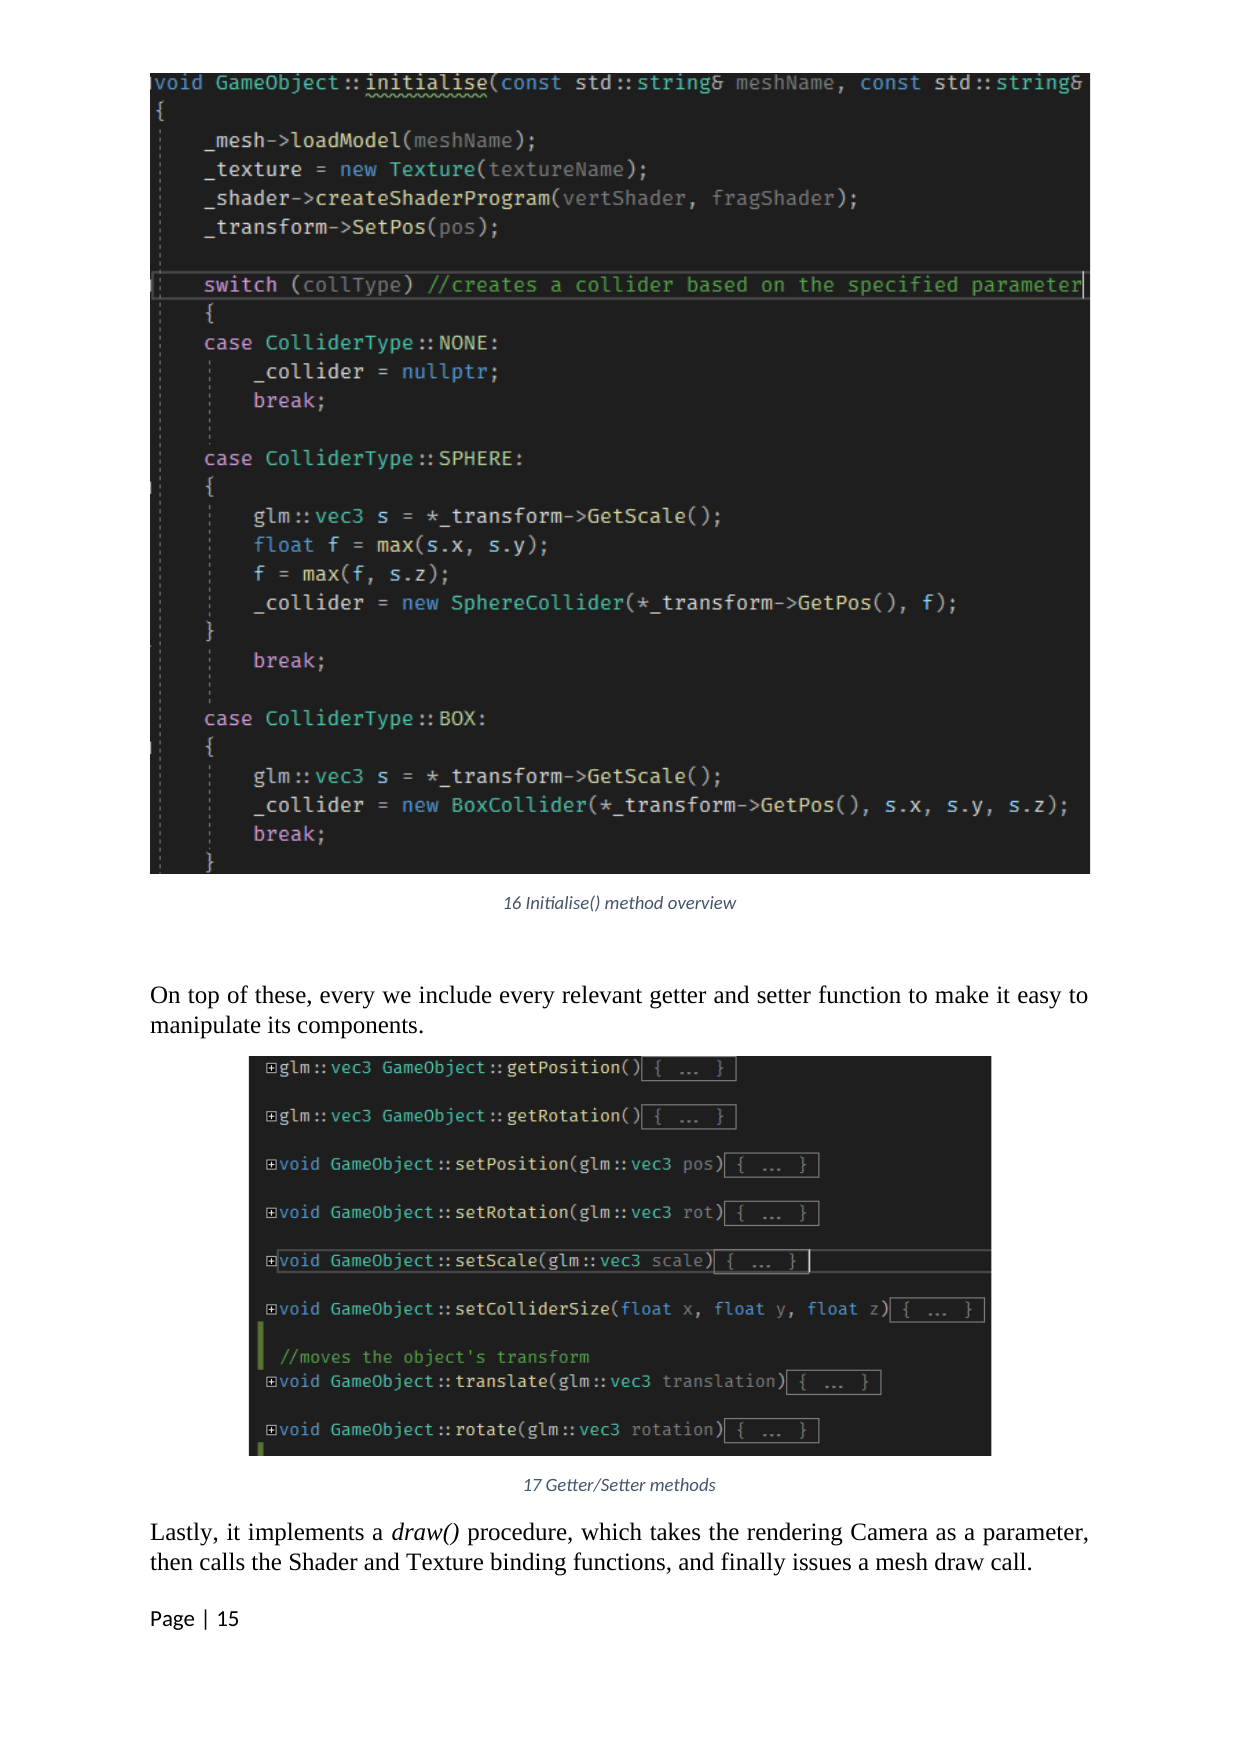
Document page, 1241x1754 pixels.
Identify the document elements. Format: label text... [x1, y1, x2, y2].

text 17 Getter/Setter methods [150, 1473, 1090, 1496]
text On top of these, every we include every relevant getter and setter function to make it easy to manipulate its components. [150, 981, 1090, 1039]
text 16 Initialise() method overview [150, 891, 1090, 914]
text Lastly, it implements a draw() procedure, which takes the rendering Camera as a parameter, then calls the Shader and Texture binding functions, and finally issues a mesh draw call. [150, 1517, 1090, 1575]
